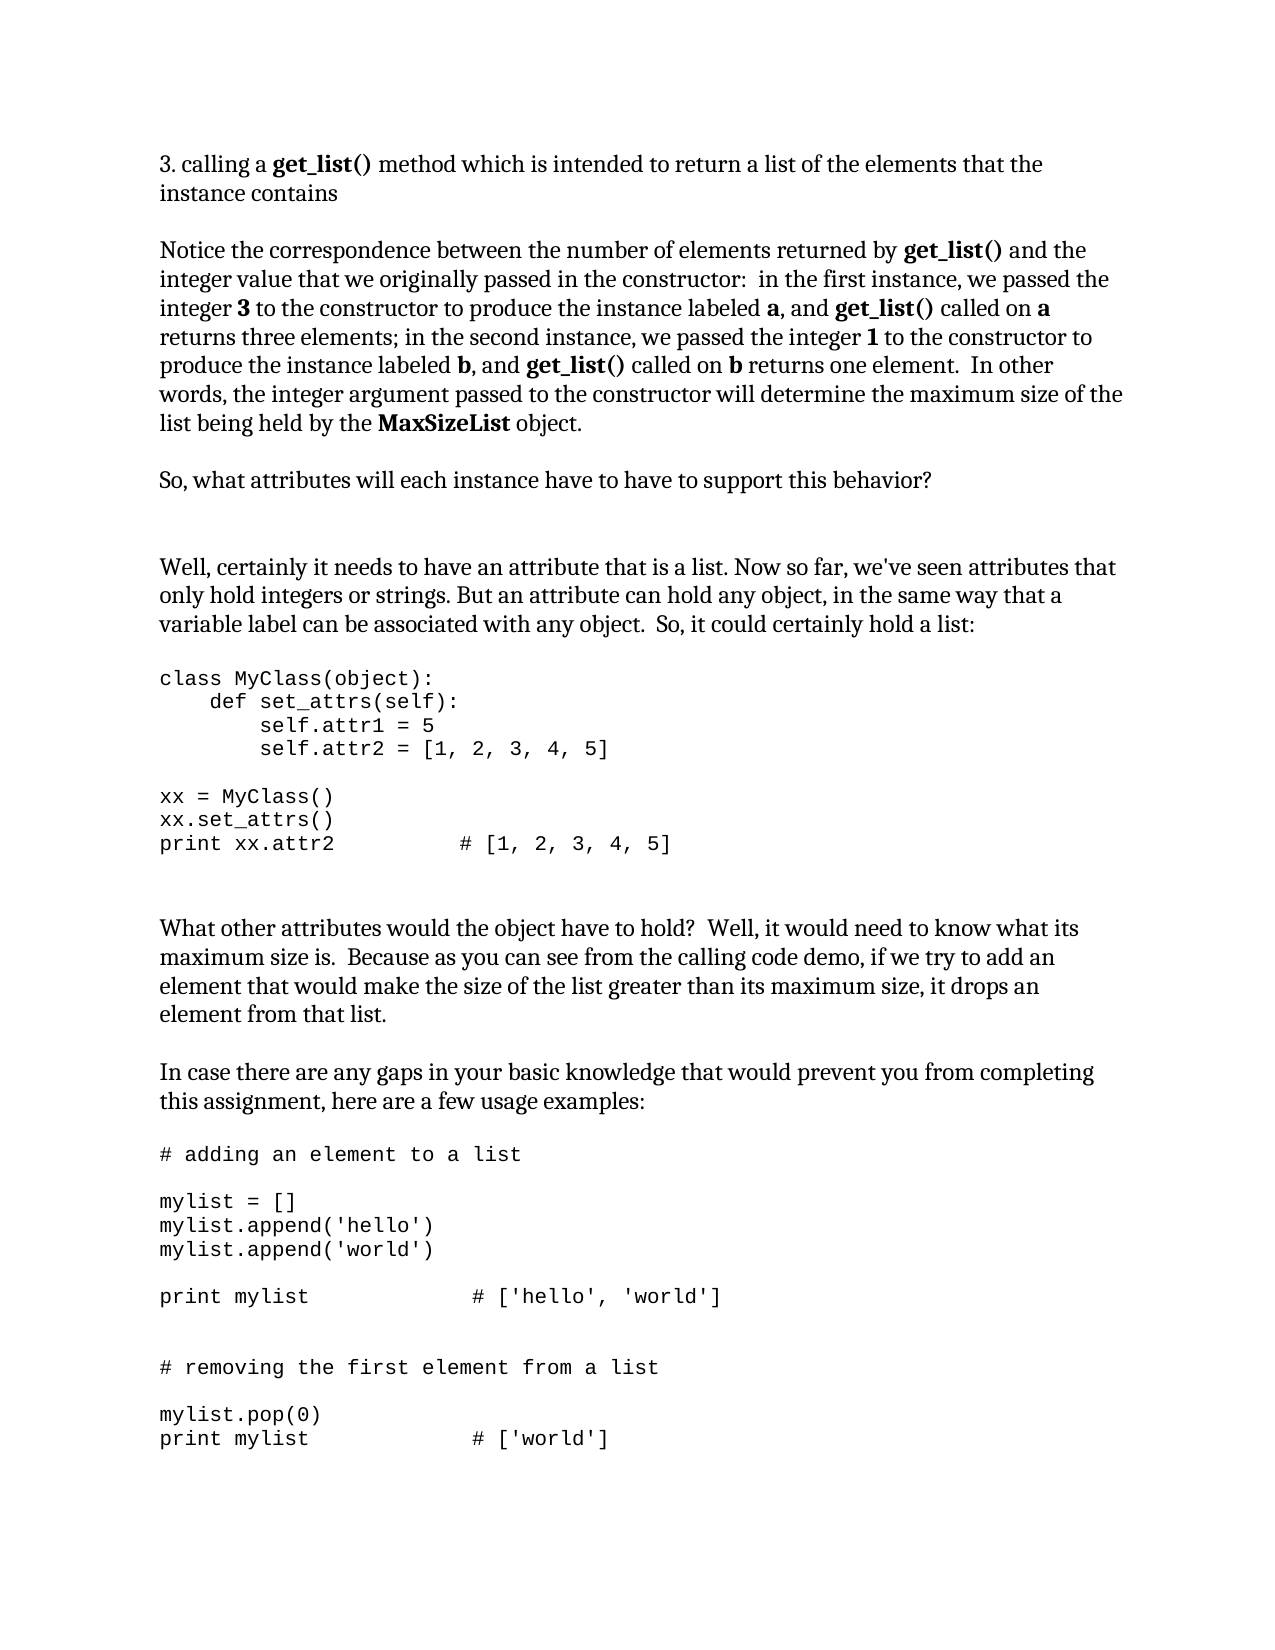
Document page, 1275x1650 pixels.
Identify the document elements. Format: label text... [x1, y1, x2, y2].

text # adding an element to a list [159, 1144, 1125, 1168]
text # removing the first element from a list [159, 1357, 1125, 1381]
text What other attributes would the object have to hold? Well, it would need to know what its maximum size is. Because as you can see from the calling code demo, if we try to add an element that would make the size of the list greater than its maximum size, it drops an element from that list. [159, 914, 1125, 1029]
text mylist.append('hello') [159, 1215, 1125, 1239]
text mylist.pop(0) [159, 1404, 1125, 1428]
text print mylist # ['hello', 'world'] [159, 1286, 1125, 1310]
text mylist.append('world') [159, 1239, 1125, 1262]
text Well, certainly it needs to have an attribute that is a list. Now so far, we've seen attributes that only hold integers or strings. But an attribute can hold any object, in the same way that a variable label can be associated with any object. So, it could certainly hold a list: [159, 552, 1125, 639]
text xx.set_attrs() [159, 809, 1125, 833]
text In case there are any gaps in your basic knowledge that would prevent you from completing this assignment, here are a few usage examples: [159, 1058, 1125, 1115]
text class MyClass(object): [159, 667, 1125, 691]
text print mylist # ['world'] [159, 1428, 1125, 1452]
text def set_attrs(self): [159, 691, 1125, 715]
text So, what attributes will each instance have to have to support this behavior? [159, 466, 1125, 495]
text mylist = [] [159, 1191, 1125, 1215]
text xx = MyClass() [159, 786, 1125, 809]
text 3. calling a get_list() method which is intended to return a list of the elements that the instance contains [159, 150, 1125, 207]
text Notice the correspondence between the number of elements returned by get_list() and the integer value that we originally passed in the constructor: in the first instance, we passed the integer 3 to the constructor to produce the instance labeled a, and get_list() called on a returns three elements; in the second instance, we passed the integer 1 to the constructor to produce the instance labeled b, and get_list() called on b returns one element. In other words, the integer argument passed to the constructor will determine the maximum size of the list being held by the MaxSizeList object. [159, 236, 1125, 437]
text self.attr1 = 5 [159, 715, 1125, 738]
text self.attr2 = [1, 2, 3, 4, 5] [159, 738, 1125, 762]
text print xx.attr2 # [1, 2, 3, 4, 5] [159, 833, 1125, 857]
